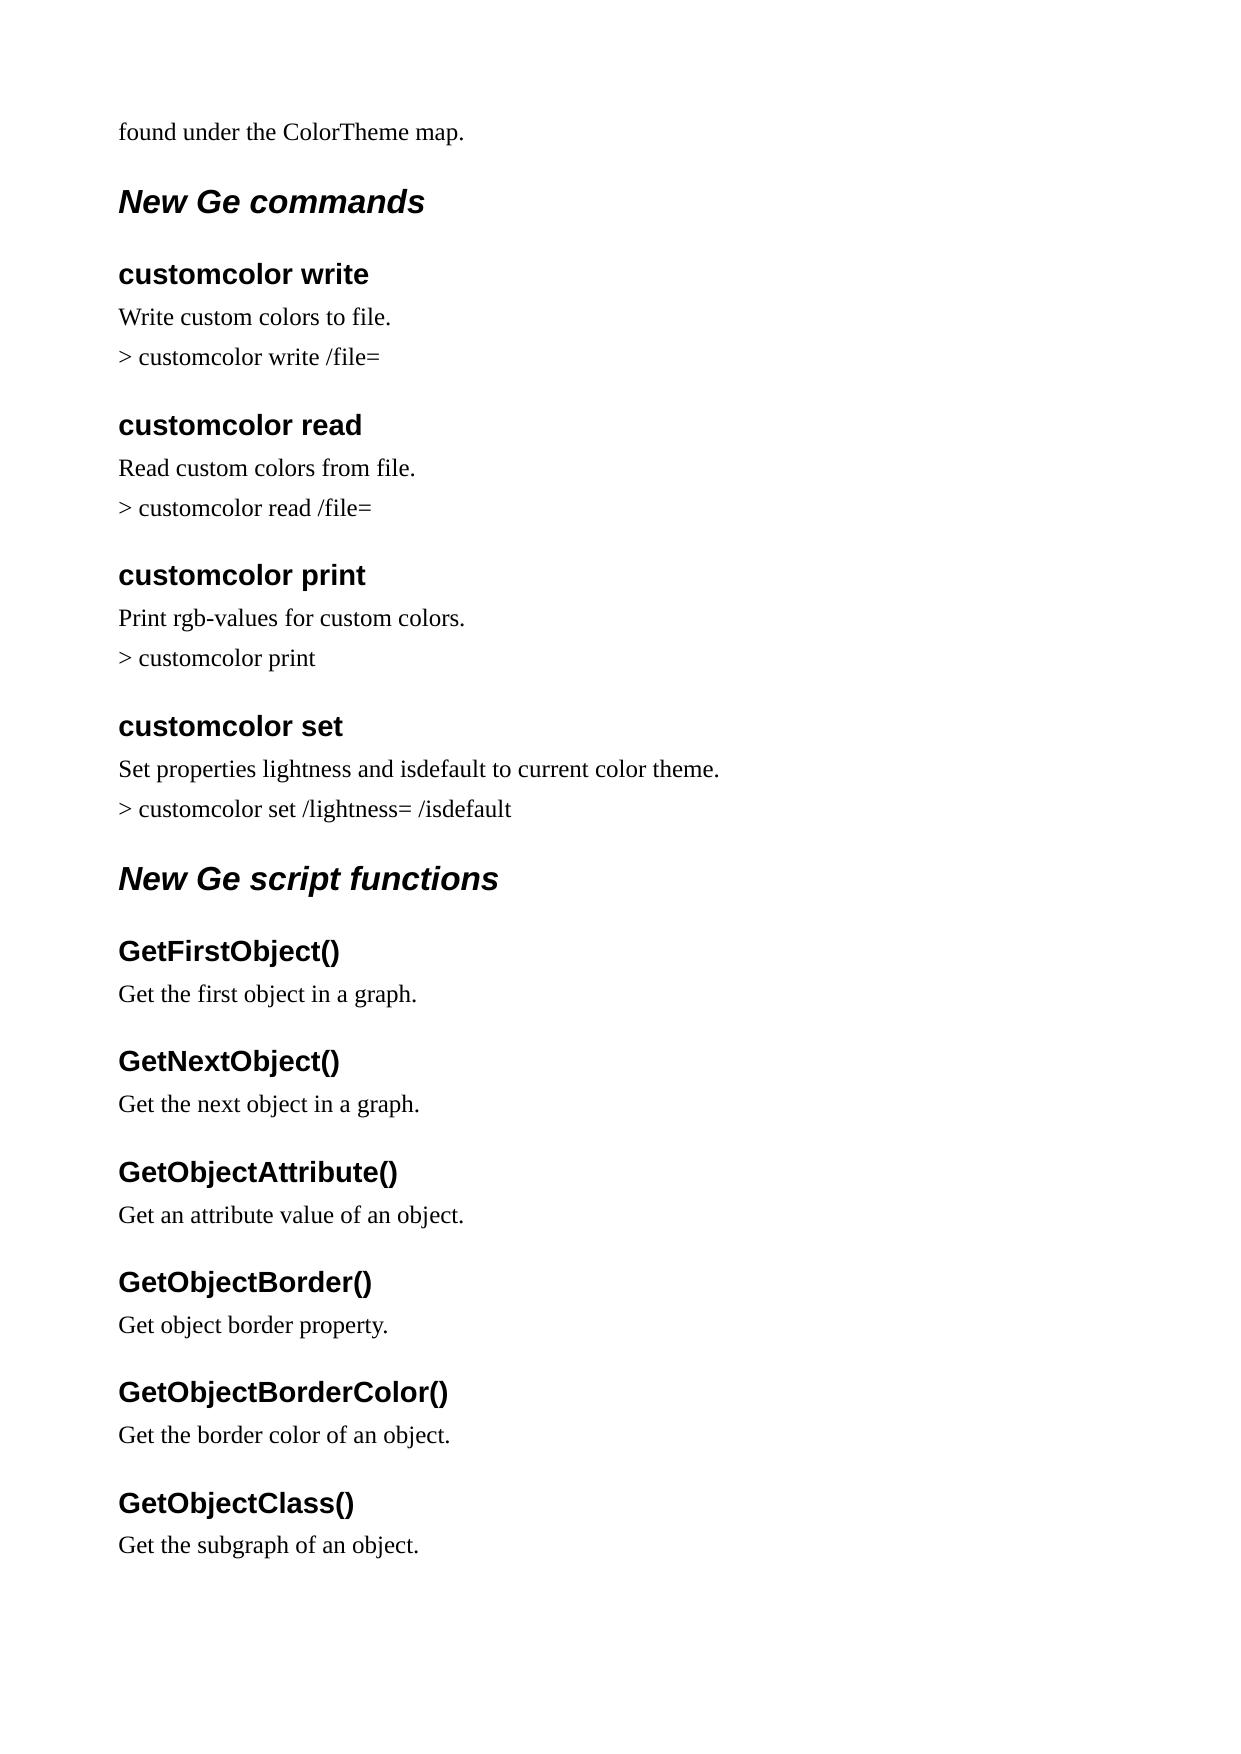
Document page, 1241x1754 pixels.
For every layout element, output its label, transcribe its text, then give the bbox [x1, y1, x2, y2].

subtitle GetObjectAttribute() [118, 1156, 1122, 1188]
text > customcolor write /file= [118, 343, 1122, 371]
text > customcolor set /lightness= /isdefault [118, 795, 1122, 823]
subtitle GetNextObject() [118, 1045, 1122, 1078]
text > customcolor print [118, 644, 1122, 672]
text Get the subgraph of an object. [118, 1532, 1122, 1559]
text Get the border color of an object. [118, 1421, 1122, 1449]
text Get the next object in a graph. [118, 1090, 1122, 1118]
text Set properties lightness and isdefault to current color theme. [118, 755, 1122, 782]
text Get object border property. [118, 1311, 1122, 1339]
text Get the first object in a graph. [118, 980, 1122, 1008]
text Read custom colors from file. [118, 454, 1122, 481]
subtitle customcolor set [118, 710, 1122, 742]
subtitle customcolor write [118, 258, 1122, 291]
text found under the ColorTheme map. [118, 118, 1122, 146]
text Get an attribute value of an object. [118, 1201, 1122, 1228]
subtitle GetObjectBorder() [118, 1266, 1122, 1298]
text Print rgb-values for custom colors. [118, 604, 1122, 632]
subtitle New Ge script functions [118, 860, 1122, 897]
subtitle GetObjectClass() [118, 1487, 1122, 1519]
subtitle GetFirstObject() [118, 935, 1122, 968]
subtitle GetObjectBorderColor() [118, 1376, 1122, 1409]
subtitle customcolor print [118, 559, 1122, 592]
text > customcolor read /file= [118, 494, 1122, 522]
subtitle New Ge commands [118, 183, 1122, 221]
subtitle customcolor read [118, 409, 1122, 441]
text Write custom colors to file. [118, 303, 1122, 331]
